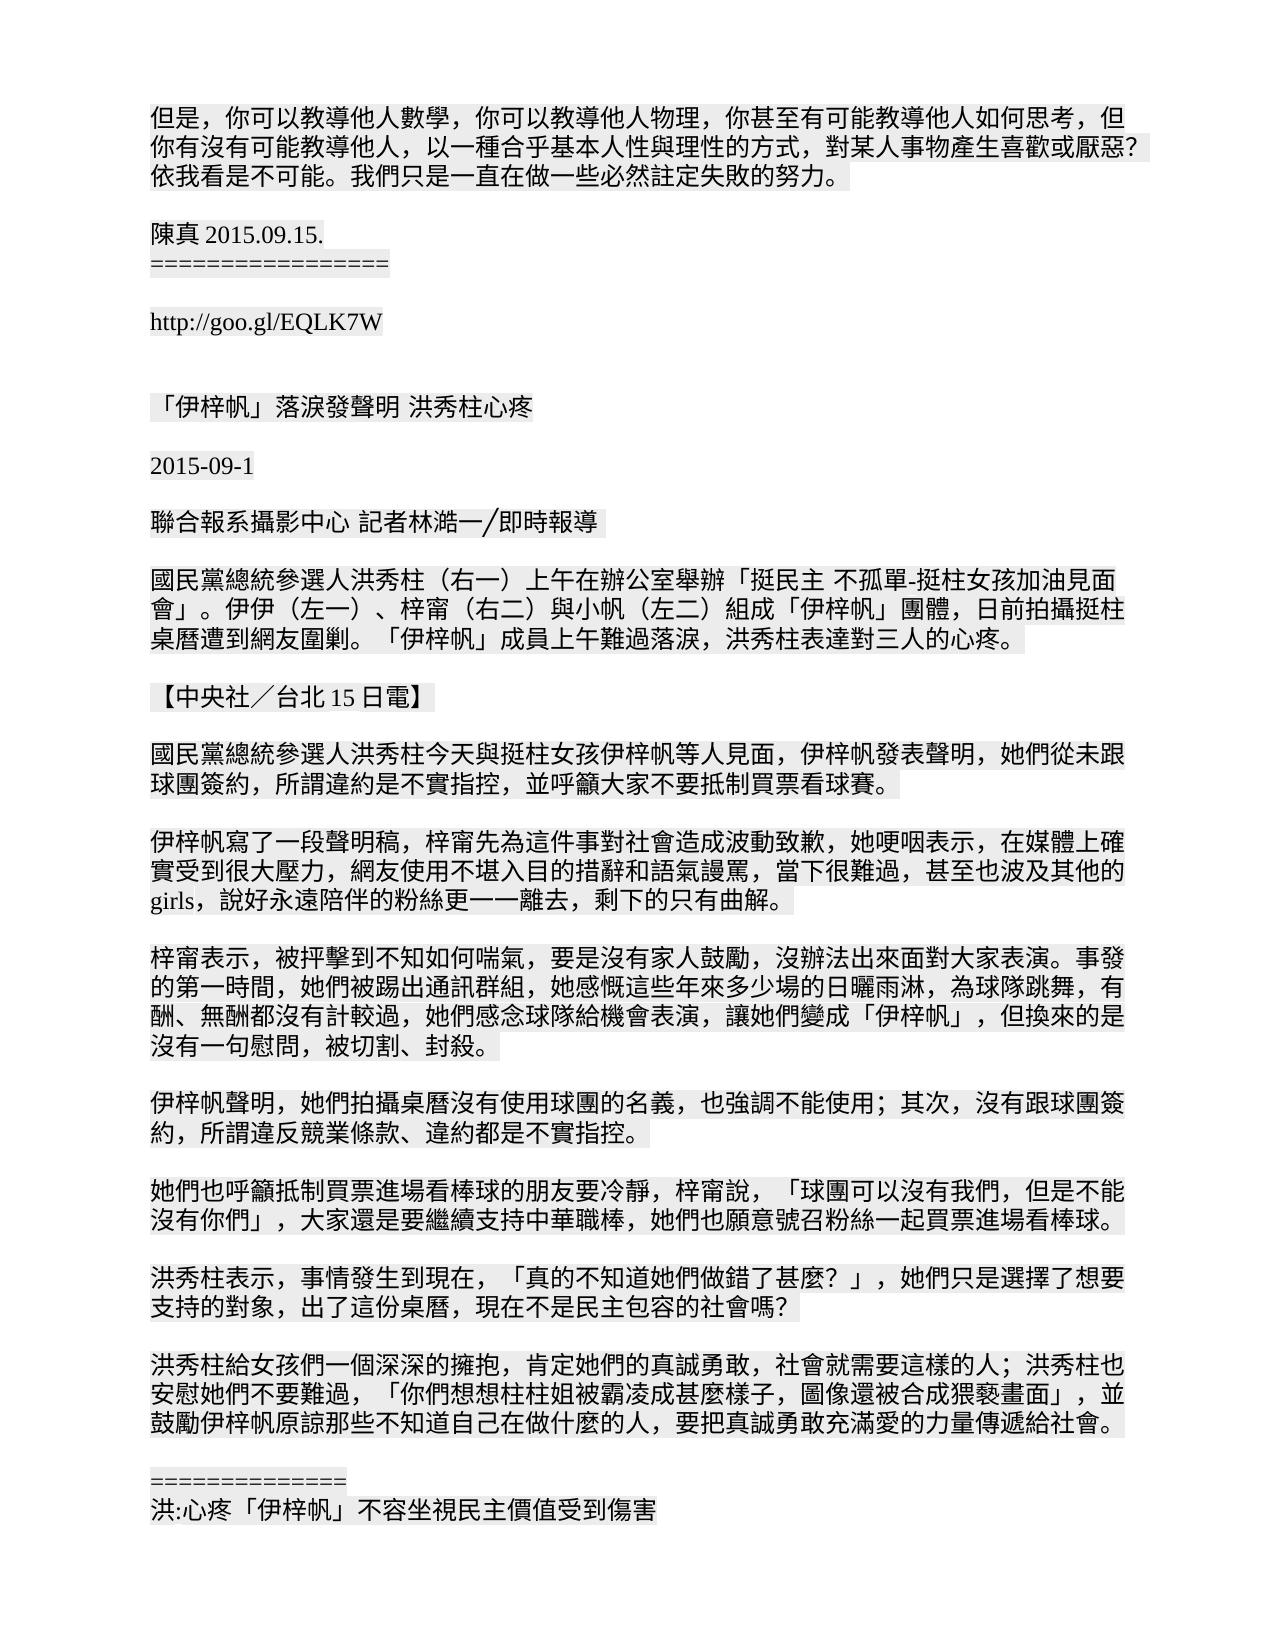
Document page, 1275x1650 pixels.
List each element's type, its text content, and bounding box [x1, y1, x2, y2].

text 有些人常要我寫，寫美國，寫以巴，寫伊拉克、敘利亞、阿富汗...等等等，但叫我最好別寫到台灣，因為台灣這些綠色的齷齪混蛋千萬不能惹。 不管寫什麼，我對於寫這類給大家看、有關現實的東西，情緒上很排斥。原因之一其實很簡單：我寫不出來心裏的恨。 我特別痛恨那些所謂形象清新、打著各種進步與改革旗號、整天高喊什麼民主、人權與公義藉以名利雙收的混蛋人渣，可我寫不出來他們齷齪無恥的萬分之一，就好像全世界的出版社就算不眠不休地不斷出版，也永遠跟不上美國不斷製造的各種血腥暴行數量之多。 懷恨者往往心存暴力，但暴力無濟於事，而且正中敵人下懷；你越是使用暴力，他越能有藉口大展鴻圖。話雖如此，我終究能理解暴力從何而來，它來自一種對於說理的絕望，是非善惡的絕望。 台灣人，台灣社會，從來都不願講理，而只完全熱衷於一種極其窩囊卻又極其陰暗邪惡的強欺弱、眾暴寡式的霸凌與糟蹋。不管哪面顏色的旗子稱王，永遠都是玩這一套。 混蛋人渣固然可惡，但所有那些對於如此瀰漫的各種是非顛倒、無日無之的各種抹黑造謠，各種醜陋惡行等等等，採袖手旁觀、無感、明哲保身、從不表態發聲、甚至還迎合、看好戲者，恐怕才是真正的道德之賊。 這類明哲保身人士，特別喜歡故作理性大度、溫馨愛心狀地說："若有為惡者，頂多也只是少數"；意謂一鍋粥頂多只是幾粒老鼠屎，何必大驚小怪？但我看到的台灣不是這樣，它是一鍋屎，裏頭頂多幾粒白米。那些喜歡故做溫馨狀的明哲保身人士，恰恰是這鍋屎裏頭最為惡臭的一堆屎。但丁若還活著，不知道會把這樣的人給丟到地獄第幾層。 也許你會說，痛恨有何用？重點是，這不是什麼有用沒用的問題，而是一個人如果他還有點人味，還有點人性與良知，他怎麼可能對於撲天蓋地的惡行全然無感？是非黑白顛倒，忠奸善惡易位，而你真能如此無感？每天照樣爽爽地過日子，心裏都沒有半點惆悵與憤怒？ 我知道寫這些東西寫了也是白寫，毫無意義，所以幹它媽的我也不是很喜歡寫這類給大家看熱鬧、藉以匿名灑口水的東西。我只是經常感到納悶，媽的，這個是非顛倒、暴民橫行、人渣政客當道為所欲為的社會，究竟是要邪惡醜陋是非善惡顛倒到什麼樣的地步，然後台灣人終於才會對邪惡感到憤怒與厭惡，對理性與良善發出渴望？ 當然，底下這些事，只是台灣現狀之為惡的一點點點點點皮毛而已。我並不是在談 "這" 件事，而是在講一種整體現象。 我常告訴自己，台灣人高興就好，他們喜歡怎麼惡搞，喜歡怎麼荒唐與自我做賤甚至自我毀滅，就由他去吧。台灣人又不是全體都是三歲小孩，他們喜歡創造這樣的社會，就由他去吧，我們只能想辦法看有沒有可能逃離這個地方。生前逃不了的，死後總有辦法吧。我只能如此安慰及勉勵自己。 台灣人既然對於惡行無感，絲毫不會憤怒，那我憤怒幹啥呢？沒必要。我也只能這樣想，盡量學習道德無感，最好是能學到進階班，不但對惡無感，而且還能樂在其中。這是我活在這島上的一個努力目標：做一個 "正港ㄟ台灣郎"。 若是時光倒流，三十年前，我絕對沒法想像三十年後的今天，我竟然必須反覆寫這樣一些事實上毫無意義的文字，彷彿我面對的不是一群具有正常人性與基本智力的人，因此必須從一切事理的ABC不斷反覆說起。 但是，你可以教導他人數學，你可以教導他人物理，你甚至有可能教導他人如何思考，但你有沒有可能教導他人，以一種合乎基本人性與理性的方式，對某人事物產生喜歡或厭惡？依我看是不可能。我們只是一直在做一些必然註定失敗的努力。 陳真2015.09.15. ================= http://goo.gl/EQLK7W 「伊梓帆」落淚發聲明 洪秀柱心疼 2015-09-1 聯合報系攝影中心 記者林澔一╱即時報導 國民黨總統參選人洪秀柱（右一）上午在辦公室舉辦「挺民主 不孤單-挺柱女孩加油見面會」。伊伊（左一）、梓甯（右二）與小帆（左二）組成「伊梓帆」團體，日前拍攝挺柱桌曆遭到網友圍剿。「伊梓帆」成員上午難過落淚，洪秀柱表達對三人的心疼。 【中央社／台北15日電】 國民黨總統參選人洪秀柱今天與挺柱女孩伊梓帆等人見面，伊梓帆發表聲明，她們從未跟球團簽約，所謂違約是不實指控，並呼籲大家不要抵制買票看球賽。 伊梓帆寫了一段聲明稿，梓甯先為這件事對社會造成波動致歉，她哽咽表示，在媒體上確實受到很大壓力，網友使用不堪入目的措辭和語氣謾罵，當下很難過，甚至也波及其他的girls，說好永遠陪伴的粉絲更一一離去，剩下的只有曲解。 梓甯表示，被抨擊到不知如何喘氣，要是沒有家人鼓勵，沒辦法出來面對大家表演。事發的第一時間，她們被踢出通訊群組，她感慨這些年來多少場的日曬雨淋，為球隊跳舞，有酬、無酬都沒有計較過，她們感念球隊給機會表演，讓她們變成「伊梓帆」，但換來的是沒有一句慰問，被切割、封殺。 伊梓帆聲明，她們拍攝桌曆沒有使用球團的名義，也強調不能使用；其次，沒有跟球團簽約，所謂違反競業條款、違約都是不實指控。 她們也呼籲抵制買票進場看棒球的朋友要冷靜，梓甯說，「球團可以沒有我們，但是不能沒有你們」，大家還是要繼續支持中華職棒，她們也願意號召粉絲一起買票進場看棒球。 洪秀柱表示，事情發生到現在，「真的不知道她們做錯了甚麼？」，她們只是選擇了想要支持的對象，出了這份桌曆，現在不是民主包容的社會嗎？ 洪秀柱給女孩們一個深深的擁抱，肯定她們的真誠勇敢，社會就需要這樣的人；洪秀柱也安慰她們不要難過，「你們想想柱柱姐被霸凌成甚麼樣子，圖像還被合成猥褻畫面」，並鼓勵伊梓帆原諒那些不知道自己在做什麼的人，要把真誠勇敢充滿愛的力量傳遞給社會。 ============== 洪:心疼「伊梓帆」不容坐視民主價值受到傷害 自立晚報 2015年9月11日 (記者黃秀麗臺北報導)三位年輕女孩伊伊、梓梓及小帆，與其他九位青年朋友，為了拍攝「挺柱桌曆」，不但遭網路霸凌，並且被球團宣佈取消她們的展演工作，目前正在南部拜訪基層的國民黨總統參選人洪秀柱聞訊，感到難過與心疼，表示在北返後將盡快與「伊梓帆」及所有拍攝挺柱桌曆的成員見面表逹慰問與謝意。 洪秀柱認為民主社會，任何人都有表達意見的自由，縱然看法不同，也應該相互尊重。怎能用這樣的方式「懲處」年輕人?! 更何況他們何過之有? 最近「伊梓帆」與其他九位年輕朋友，在洪秀柱及洪辦不知情的情況下，主動拍攝「挺柱桌曆」，不料新聞曝光後，「伊梓帆」三人居然遭到特定網軍展開的網路霸凌，讓三位甜美女孩在家裡難過了許久，不知道自己究竟是做錯了什麽？ 不料在網路霸凌尚未平息之際，又傳出球團宣佈要停止「伊梓帆」在球團的表演工作，讓「伊梓帆」三人更是傷心錯愕。 洪辦表示，「伊梓帆」與另外九位拍攝挺柱桌曆的湘凌、蕙如、胡毛毛、仁宣、Viya、Riva殷宛琦、Anita及兩位男生Alex、Ray等十二位年輕朋人，都是主動義助，且分文未取，事先也沒告知洪秀柱或洪辦任何人。人在南部的洪秀柱在第一時間獲悉「伊梓帆」遭網路霸凌後，就在臉書發表意見，對台灣民粹至此深感遺憾，認為大家都有表逹意見的自由，應該互相尊重。 傍晚聽說「伊梓帆」三人居然為此被球團停止所有表演更是難過，洪秀柱表示，已請洪辦與「伊梓帆」三人及另九位共同拍攝桌曆的年輕朋友連絡，北返後盡快與大家見面，表逹感謝及慰問之意。 (自立晚報2015/9/11) [150, 75, 1125, 1554]
